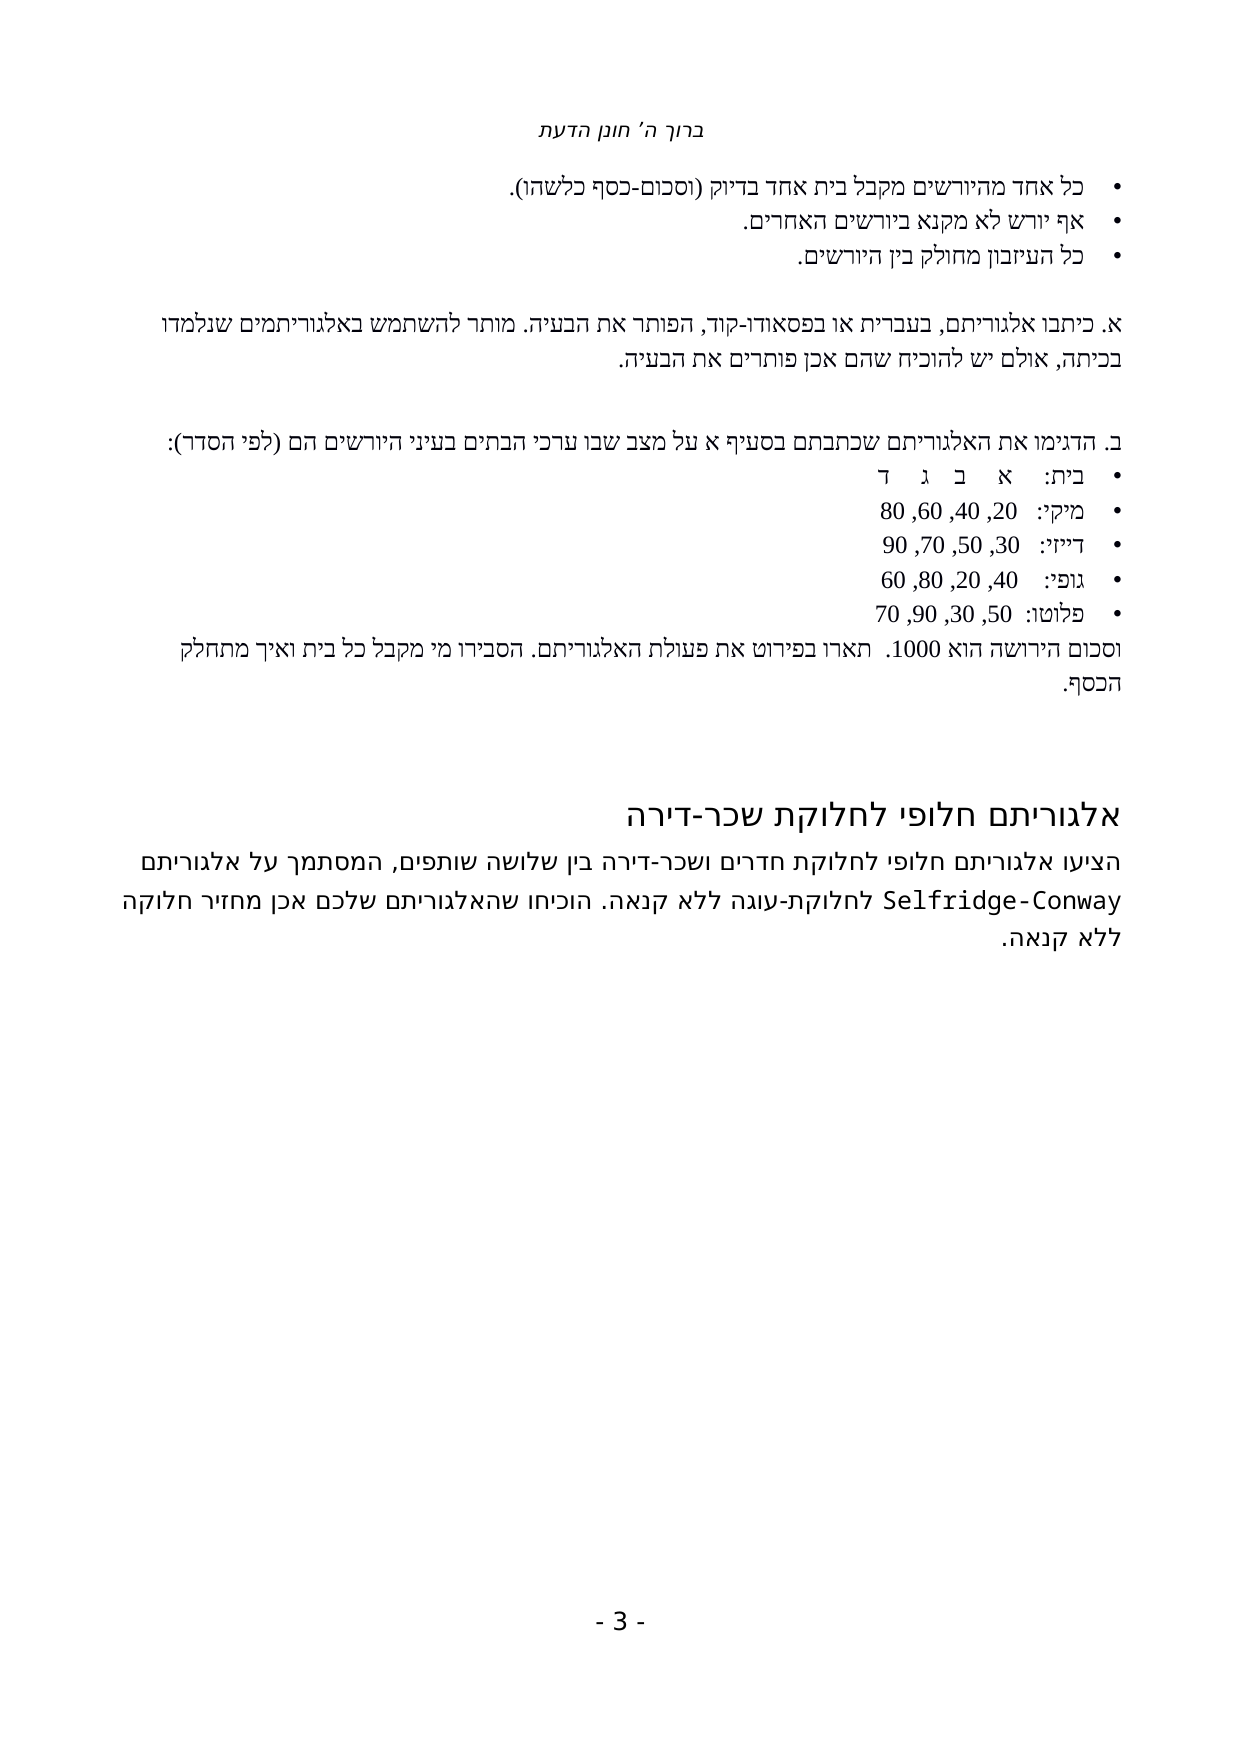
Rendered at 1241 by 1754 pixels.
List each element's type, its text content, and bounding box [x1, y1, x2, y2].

list דייזי: 30, 50, 70, 90 [118, 530, 1122, 559]
list אף יורש לא מקנא ביורשים האחרים. [118, 206, 1122, 235]
list מיקי: 20, 40, 60, 80 [118, 496, 1122, 524]
subtitle אלגוריתם חלופי לחלוקת שכר-דירה [118, 796, 1122, 834]
list כל העיזבון מחולק בין היורשים. [118, 241, 1122, 269]
text הציעו אלגוריתם חלופי לחלוקת חדרים ושכר-דירה בין שלושה שותפים, המסתמך על אלגוריתם Selfridge-Conway לחלוקת-עוגה ללא קנאה. הוכיחו שהאלגוריתם שלכם אכן מחזיר חלוקה ללא קנאה. [118, 847, 1122, 952]
list בית: א ב ג ד [118, 461, 1122, 490]
text וסכום הירושה הוא 1000. תארו בפירוט את פעולת האלגוריתם. הסבירו מי מקבל כל בית ואיך מתחלק הכסף. [118, 634, 1122, 697]
text ב. הדגימו את האלגוריתם שכתבתם בסעיף א על מצב שבו ערכי הבתים בעיני היורשים הם (לפי הסדר): [118, 427, 1122, 456]
list פלוטו: 50, 30, 90, 70 [118, 599, 1122, 628]
text א. כיתבו אלגוריתם, בעברית או בפסאודו-קוד, הפותר את הבעיה. מותר להשתמש באלגוריתמים שנלמדו בכיתה, אולם יש להוכיח שהם אכן פותרים את הבעיה. [118, 309, 1122, 372]
list כל אחד מהיורשים מקבל בית אחד בדיוק (וסכום-כסף כלשהו). [118, 172, 1122, 201]
list גופי: 40, 20, 80, 60 [118, 565, 1122, 593]
